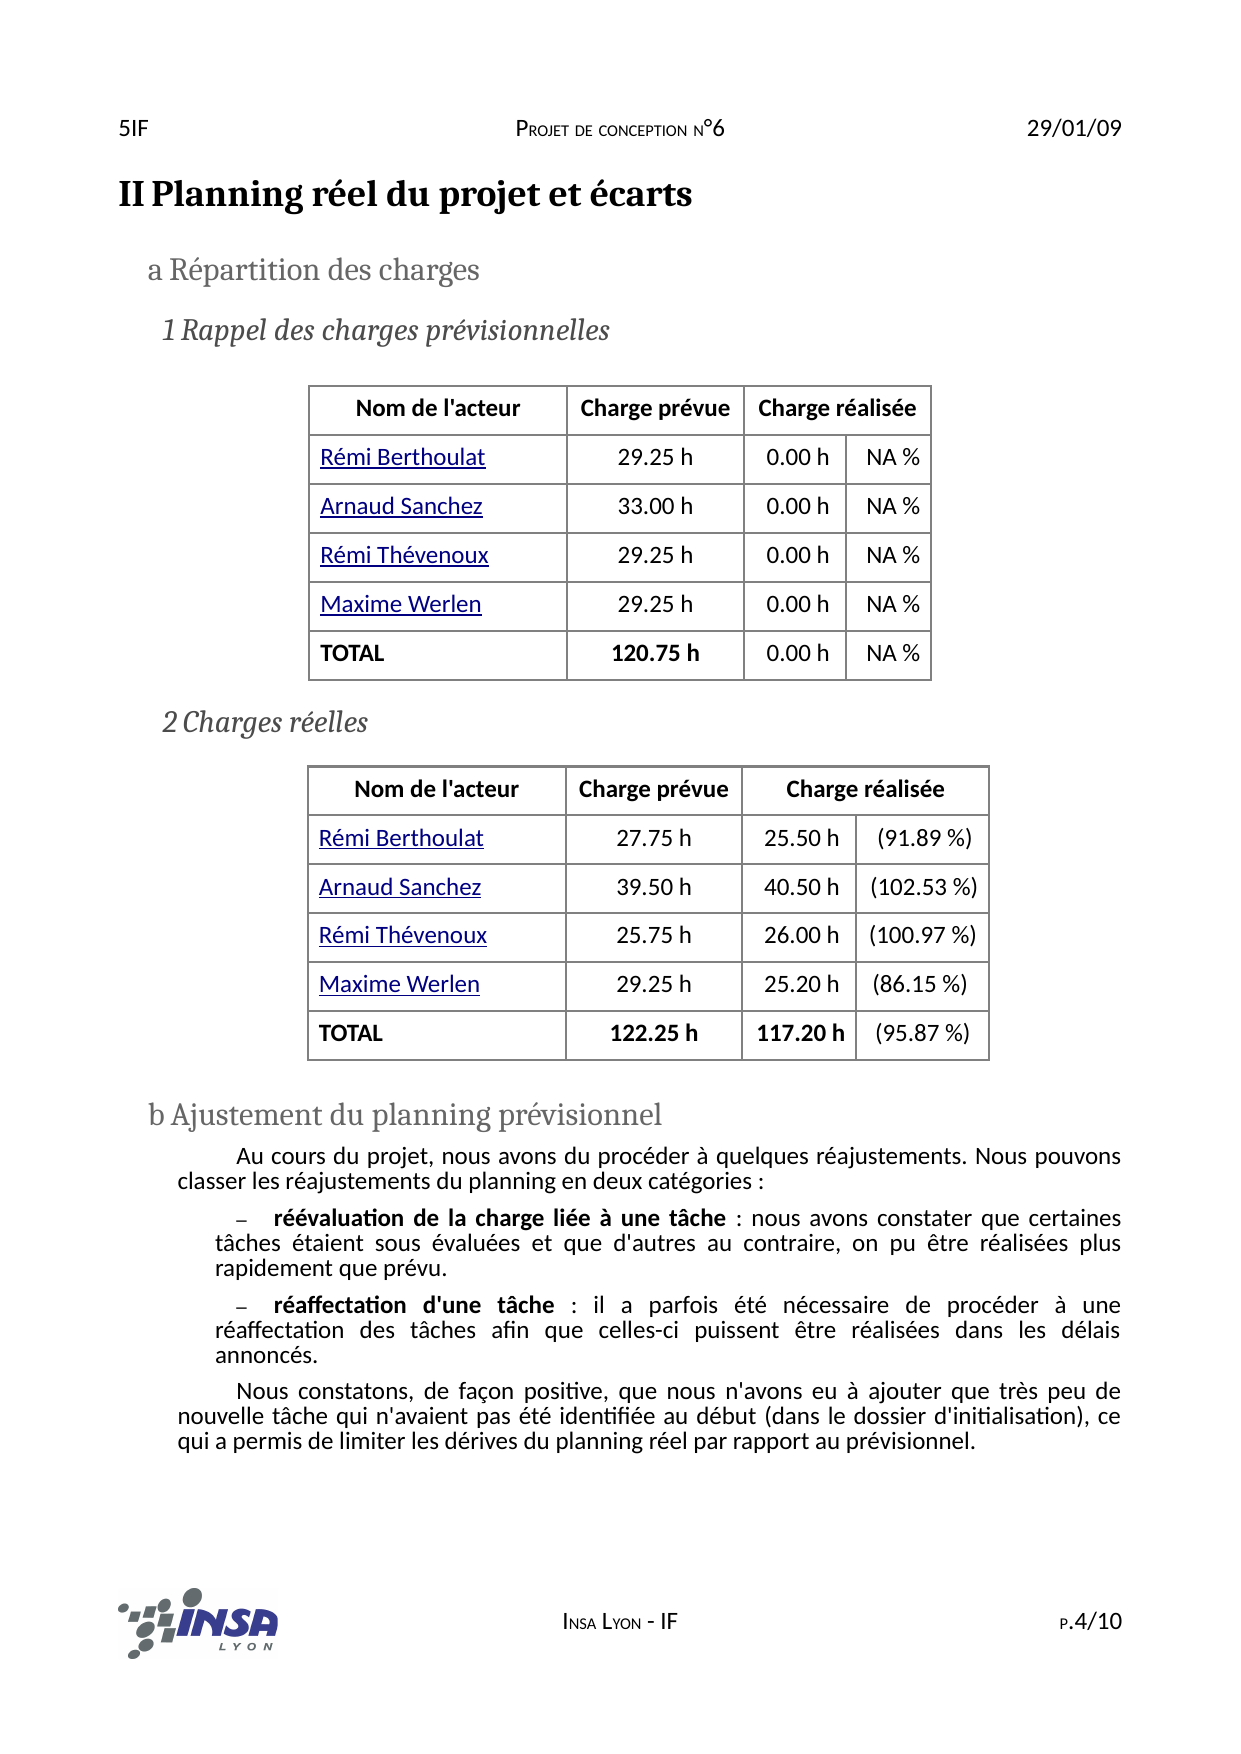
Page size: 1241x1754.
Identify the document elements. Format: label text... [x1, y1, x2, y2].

table_cell NA % [847, 632, 930, 679]
picture [118, 1588, 278, 1659]
table_cell NA % [847, 485, 930, 532]
table_cell (86.15 %) [857, 963, 988, 1010]
table_cell 0.00 h [745, 436, 845, 483]
table_cell Rémi Berthoulat [309, 816, 565, 863]
table_cell NA % [847, 436, 930, 483]
table_cell 122.25 h [567, 1012, 741, 1059]
table_cell 25.75 h [567, 914, 741, 961]
table_cell 0.00 h [745, 632, 845, 679]
table_cell 0.00 h [745, 485, 845, 532]
table_cell 39.50 h [567, 865, 741, 912]
table_cell Arnaud Sanchez [310, 485, 566, 532]
table_cell Rémi Thévenoux [310, 534, 566, 581]
table_header Nom de l'acteur [310, 387, 566, 434]
table_header Charge réalisée [745, 387, 930, 434]
table_cell 25.20 h [743, 963, 855, 1010]
table_header Charge prévue [567, 768, 741, 814]
subtitle Rappel des charges prévisionnelles [118, 312, 1122, 348]
list réévaluation de la charge liée à une tâche : nous avons constater que certaines tâches étaient sous évaluées et que d'autres au contraire, on pu être réalisées plus rapidement que prévu. [177, 1207, 1122, 1282]
table_cell 0.00 h [745, 583, 845, 630]
table_cell Rémi Berthoulat [310, 436, 566, 483]
text Nous constatons, de façon positive, que nous n'avons eu à ajouter que très peu de nouvelle tâche qui n'avaient pas été identifiée au début (dans le dossier d'initialisation), ce qui a permis de limiter les dérives du planning réel par rapport au prévisionnel. [177, 1381, 1122, 1456]
table_cell 29.25 h [568, 583, 743, 630]
table_cell TOTAL [310, 632, 566, 679]
subtitle Ajustement du planning prévisionnel [118, 1097, 1122, 1134]
table_cell NA % [847, 534, 930, 581]
table_cell 40.50 h [743, 865, 855, 912]
table_cell 25.50 h [743, 816, 855, 863]
table_cell (102.53 %) [857, 865, 988, 912]
table_cell 26.00 h [743, 914, 855, 961]
subtitle Répartition des charges [118, 251, 1122, 288]
table_cell 0.00 h [745, 534, 845, 581]
table_cell 29.25 h [567, 963, 741, 1010]
table_header Nom de l'acteur [309, 768, 565, 814]
subtitle Planning réel du projet et écarts [118, 173, 1122, 216]
table_cell 117.20 h [743, 1012, 855, 1059]
table_cell Maxime Werlen [309, 963, 565, 1010]
table_cell 120.75 h [568, 632, 743, 679]
text Au cours du projet, nous avons du procéder à quelques réajustements. Nous pouvons classer les réajustements du planning en deux catégories : [177, 1146, 1122, 1196]
subtitle Charges réelles [118, 704, 1122, 740]
table_cell NA % [847, 583, 930, 630]
table_cell Maxime Werlen [310, 583, 566, 630]
table_cell 33.00 h [568, 485, 743, 532]
table_header Charge réalisée [743, 768, 988, 814]
table_cell (100.97 %) [857, 914, 988, 961]
table_cell Arnaud Sanchez [309, 865, 565, 912]
table_cell (95.87 %) [857, 1012, 988, 1059]
table_cell TOTAL [309, 1012, 565, 1059]
table_cell Rémi Thévenoux [309, 914, 565, 961]
list réaffectation d'une tâche : il a parfois été nécessaire de procéder à une réaffectation des tâches afin que celles-ci puissent être réalisées dans les délais annoncés. [177, 1294, 1122, 1369]
table_header Charge prévue [568, 387, 743, 434]
table_cell (91.89 %) [857, 816, 988, 863]
table_cell 29.25 h [568, 436, 743, 483]
table_cell 27.75 h [567, 816, 741, 863]
table_cell 29.25 h [568, 534, 743, 581]
